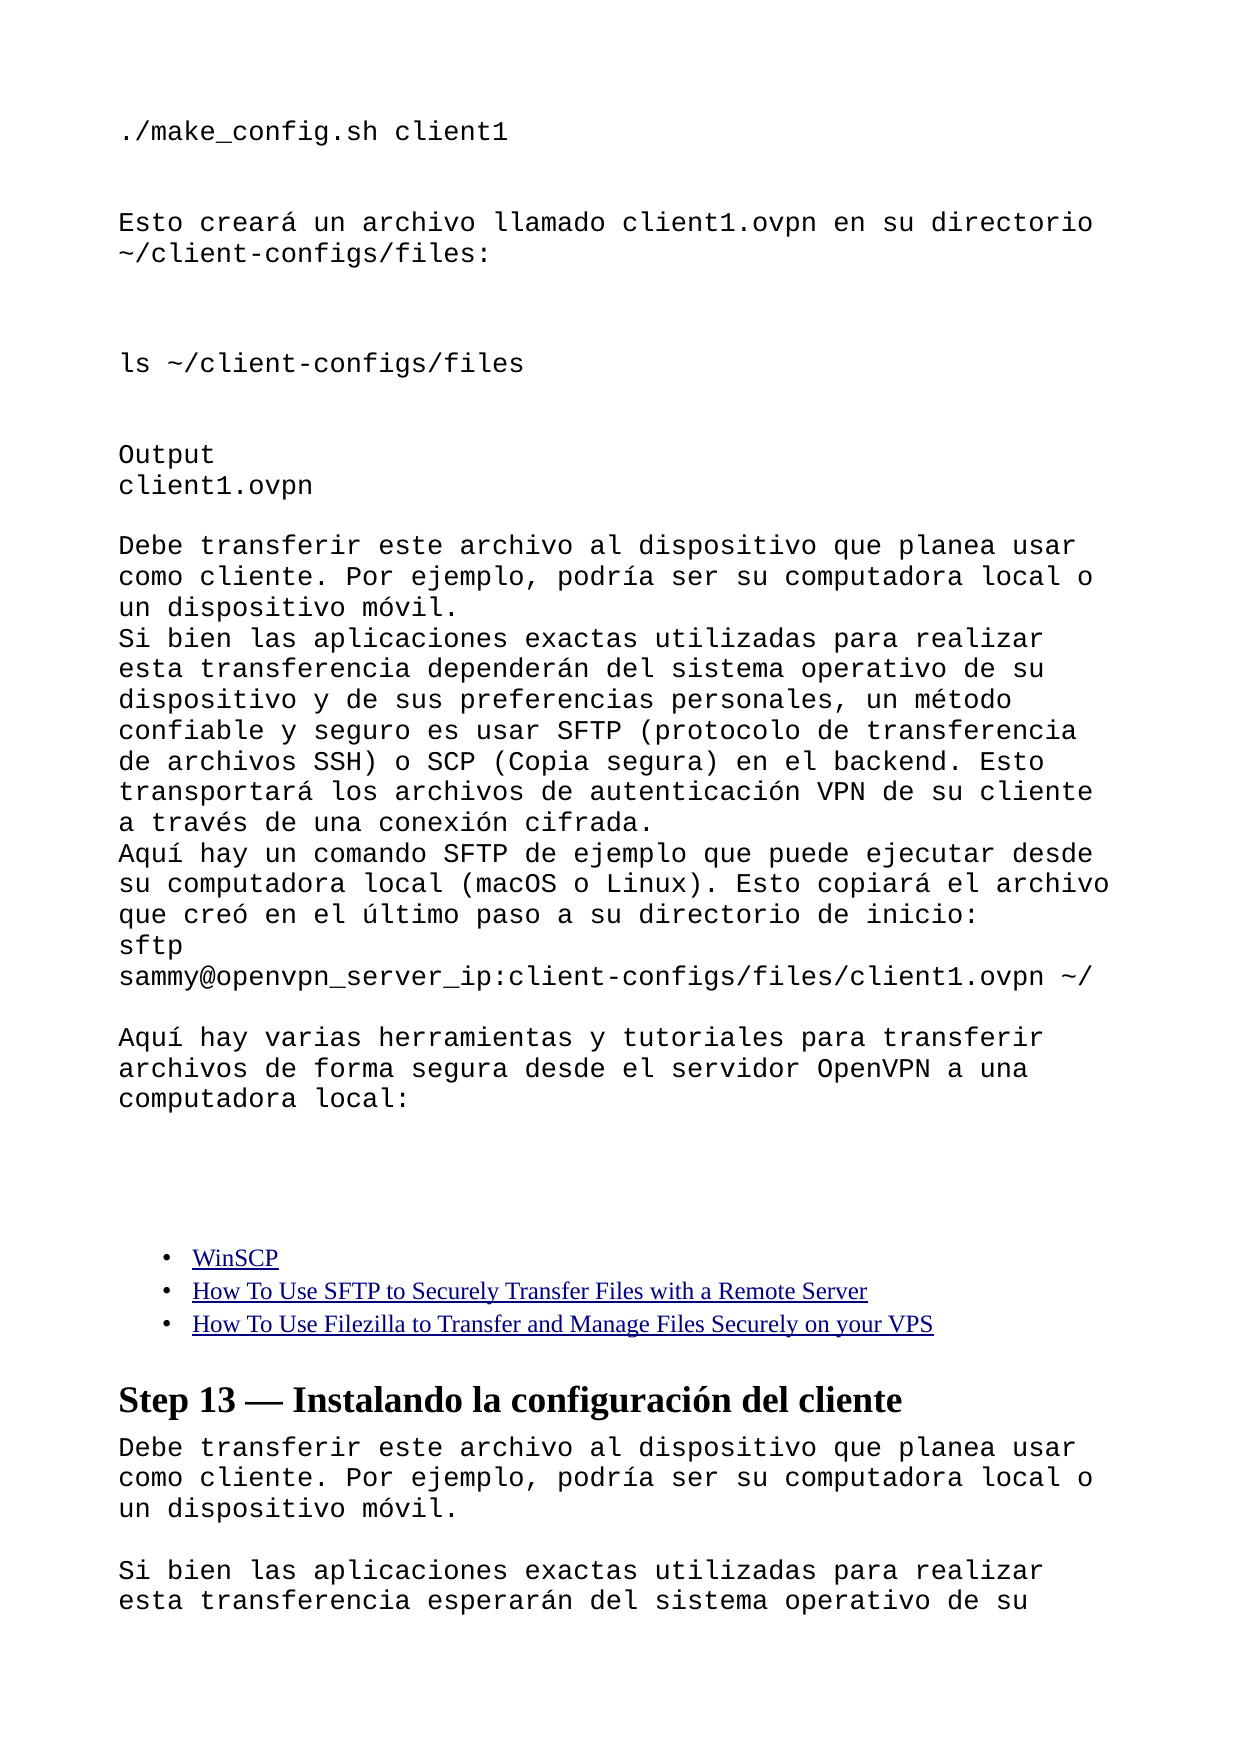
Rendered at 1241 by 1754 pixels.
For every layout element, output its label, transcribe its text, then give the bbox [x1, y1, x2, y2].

list How To Use SFTP to Securely Transfer Files with a Remote Server [162, 1276, 1122, 1305]
text client1.ovpn [118, 472, 1122, 503]
text Esto creará un archivo llamado client1.ovpn en su directorio ~/client-configs/files: [118, 209, 1122, 271]
text sftp sammy@openvpn_server_ip:client-configs/files/client1.ovpn ~/ [118, 932, 1122, 993]
subtitle Step 13 — Instalando la configuración del cliente [118, 1378, 1122, 1421]
text Debe transferir este archivo al dispositivo que planea usar como cliente. Por ejemplo, podría ser su computadora local o un dispositivo móvil. [118, 1433, 1122, 1526]
text Aquí hay un comando SFTP de ejemplo que puede ejecutar desde su computadora local (macOS o Linux). Esto copiará el archivo que creó en el último paso a su directorio de inicio: [118, 839, 1122, 932]
text Debe transferir este archivo al dispositivo que planea usar como cliente. Por ejemplo, podría ser su computadora local o un dispositivo móvil. [118, 532, 1122, 624]
text Si bien las aplicaciones exactas utilizadas para realizar esta transferencia esperarán del sistema operativo de su [118, 1556, 1122, 1618]
list WinSCP [162, 1243, 1122, 1272]
text Si bien las aplicaciones exactas utilizadas para realizar esta transferencia dependerán del sistema operativo de su dispositivo y de sus preferencias personales, un método confiable y seguro es usar SFTP (protocolo de transferencia de archivos SSH) o SCP (Copia segura) en el backend. Esto transportará los archivos de autenticación VPN de su cliente a través de una conexión cifrada. [118, 624, 1122, 839]
list How To Use Filezilla to Transfer and Manage Files Securely on your VPS [162, 1309, 1122, 1338]
text Output [118, 441, 1122, 472]
text ./make_config.sh client1 [118, 118, 1122, 149]
text ls ~/client-configs/files [118, 350, 1122, 381]
text Aquí hay varias herramientas y tutoriales para transferir archivos de forma segura desde el servidor OpenVPN a una computadora local: [118, 1024, 1122, 1116]
